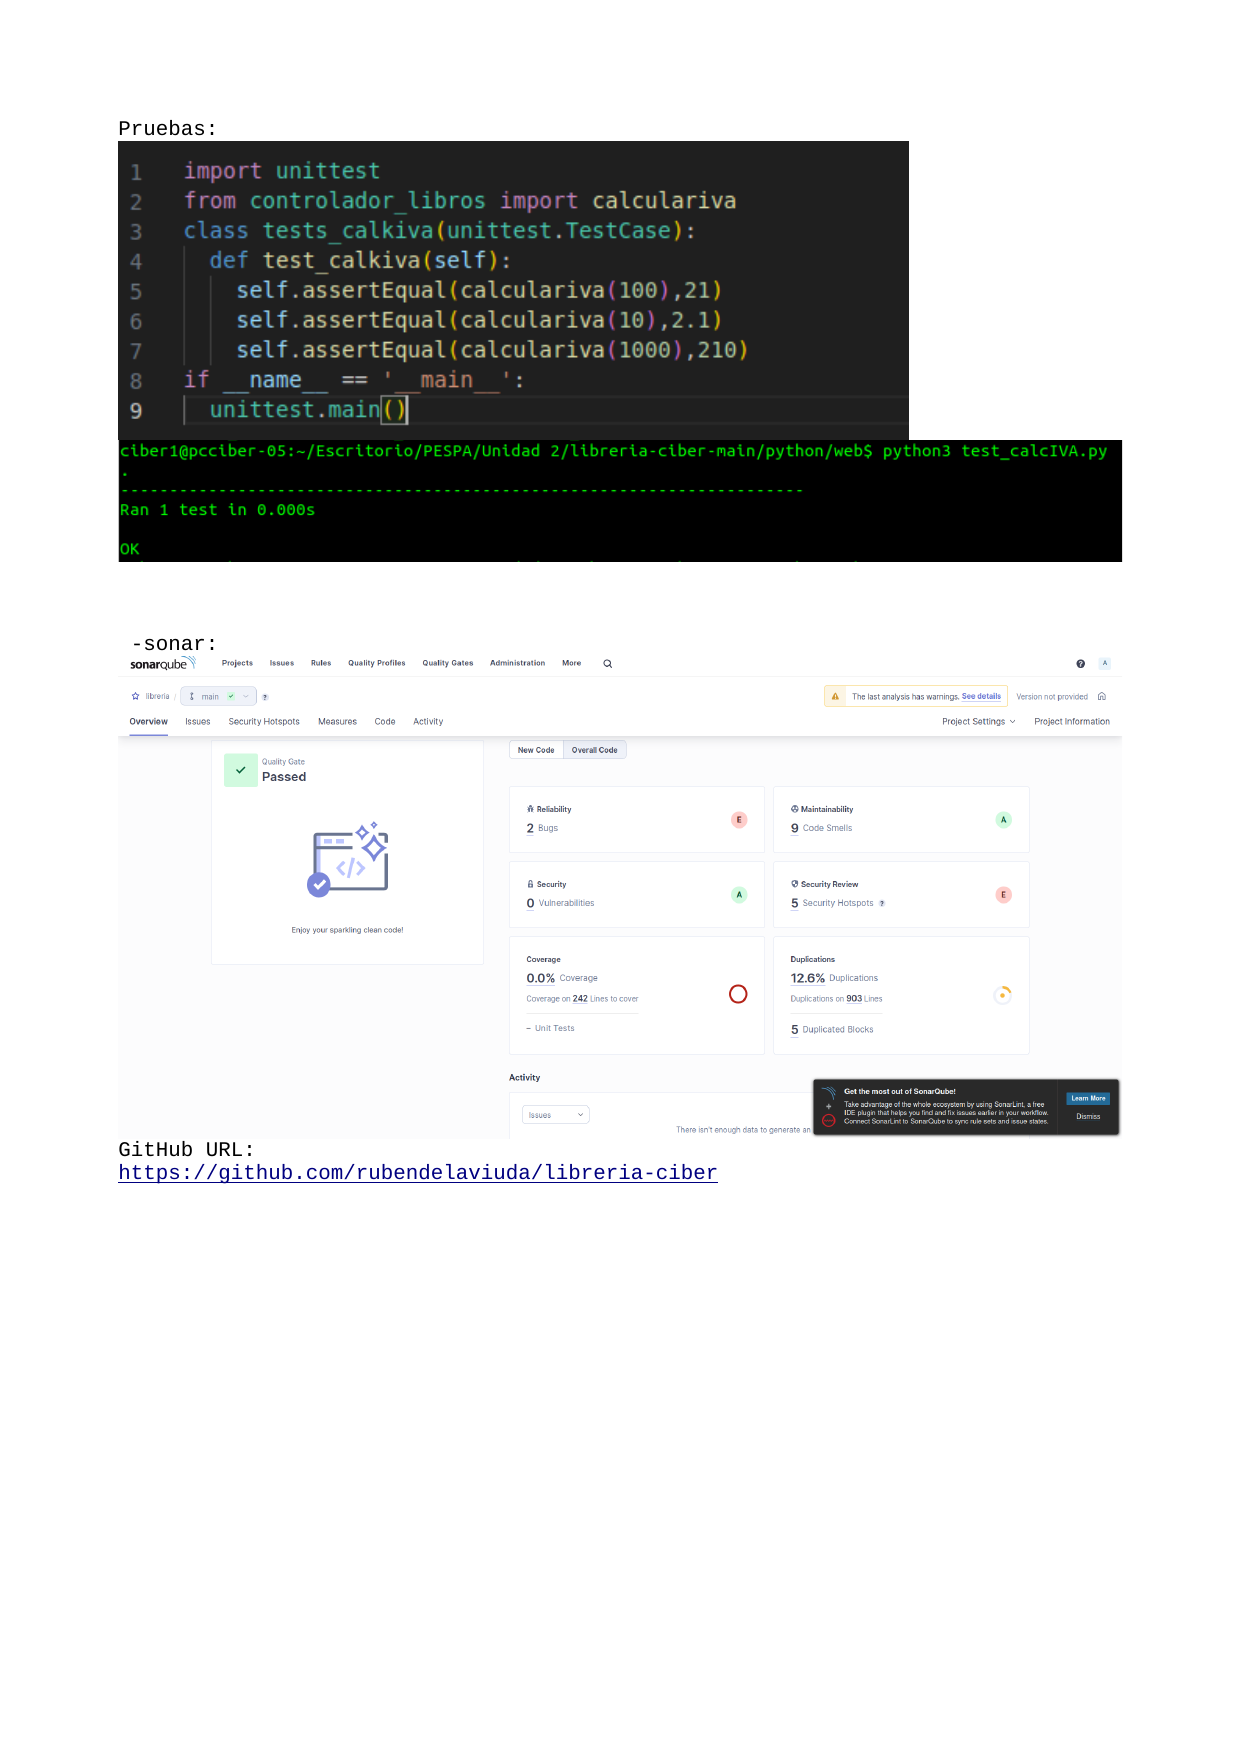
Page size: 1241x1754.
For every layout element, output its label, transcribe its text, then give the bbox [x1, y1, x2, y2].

text GitHub URL: [118, 1139, 1122, 1162]
picture [118, 656, 1123, 1139]
picture [118, 141, 1123, 562]
text -sonar: [118, 633, 1122, 656]
text https://github.com/rubendelaviuda/libreria-ciber [118, 1162, 1122, 1186]
text Pruebas: [118, 118, 1122, 142]
